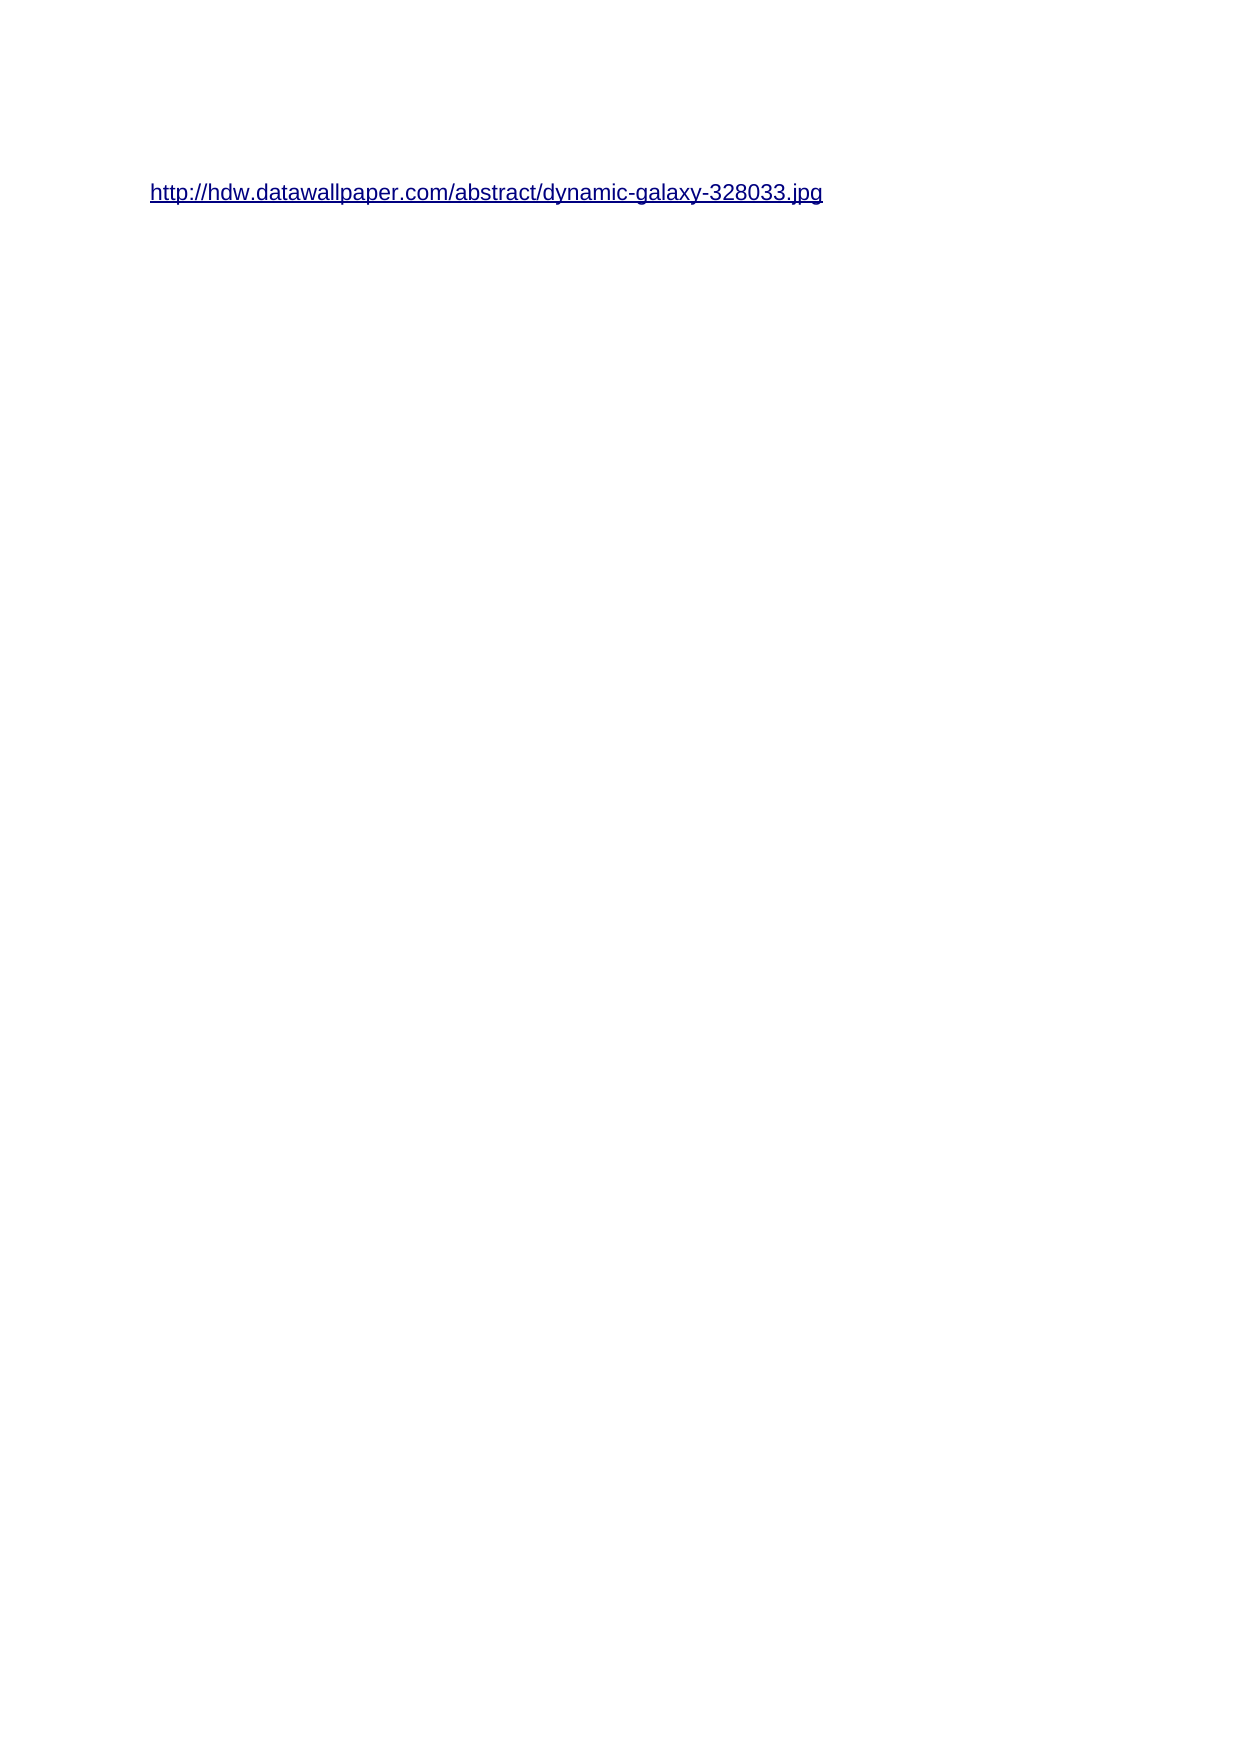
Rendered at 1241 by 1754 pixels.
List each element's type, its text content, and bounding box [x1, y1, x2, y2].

text http://hdw.datawallpaper.com/abstract/dynamic-galaxy-328033.jpg [150, 179, 1091, 205]
